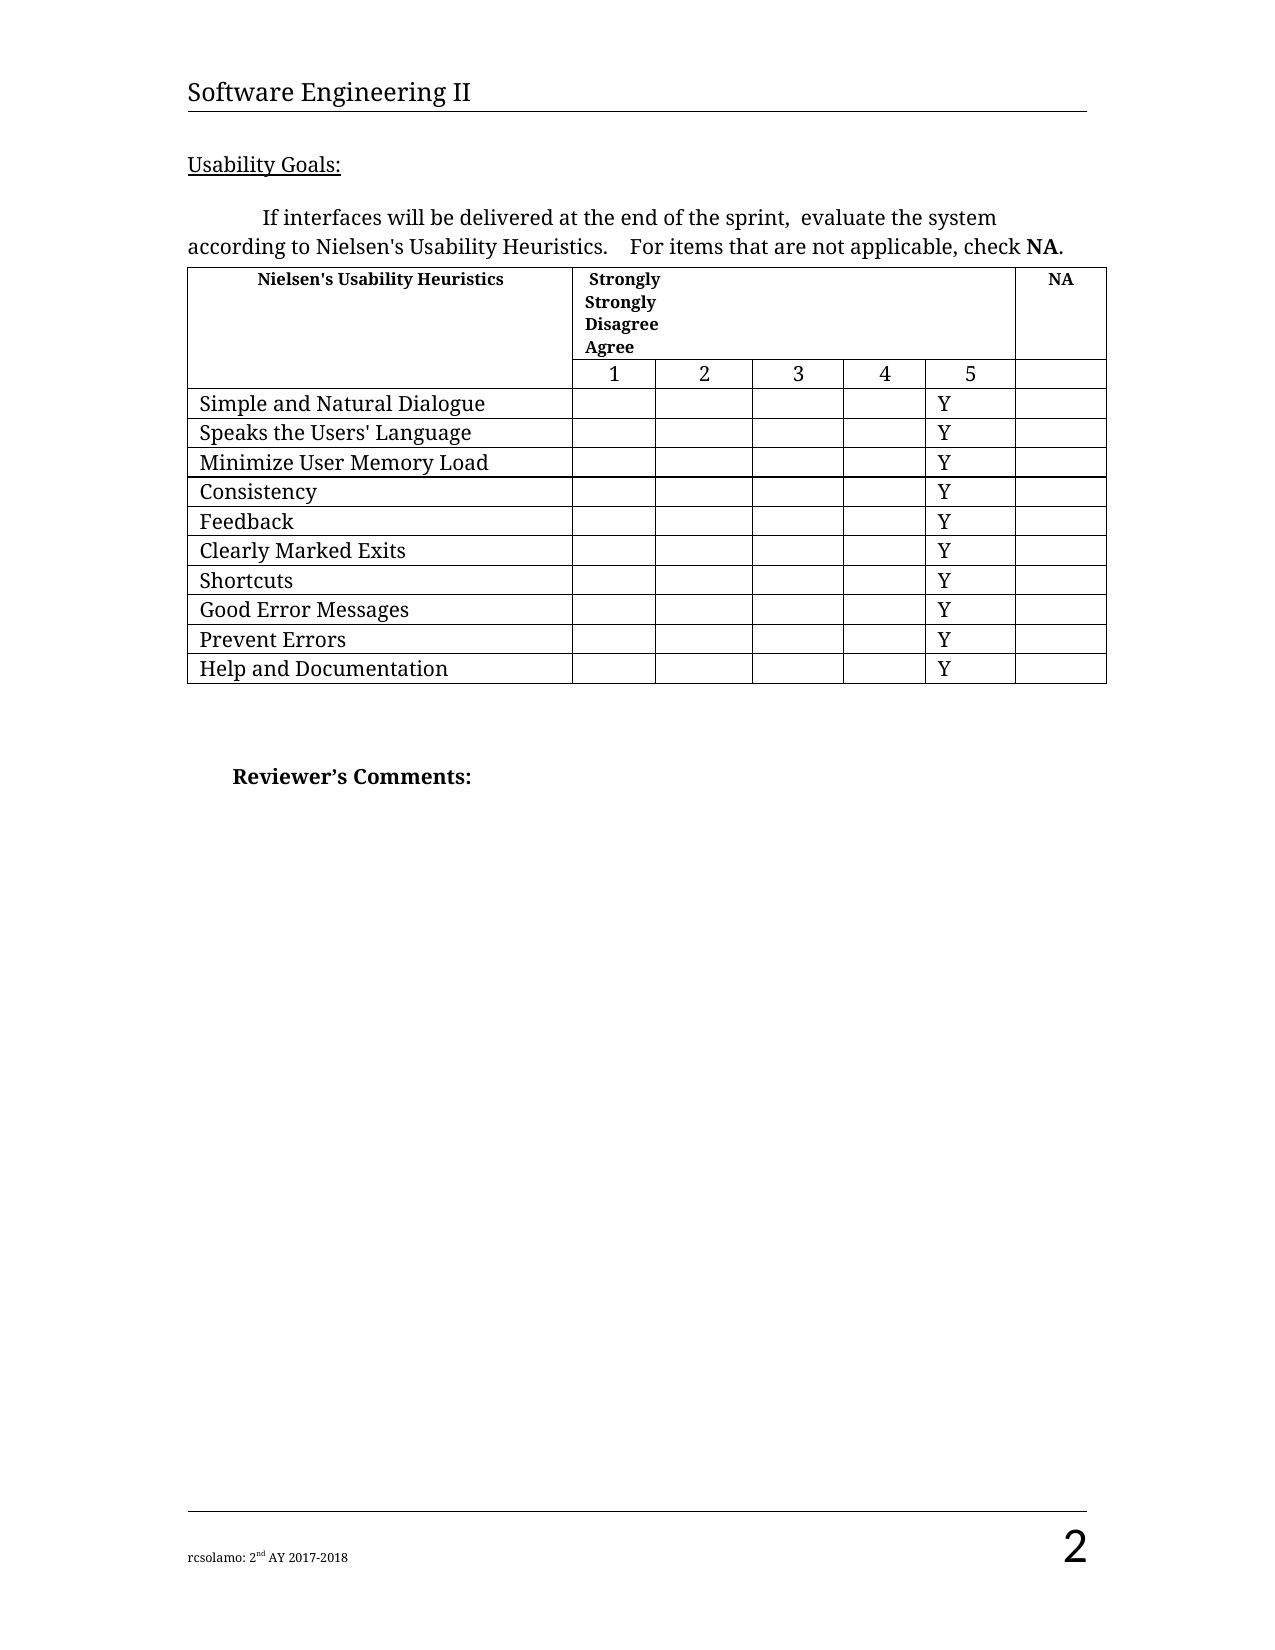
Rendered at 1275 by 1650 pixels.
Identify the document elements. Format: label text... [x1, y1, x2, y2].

table_cell [844, 389, 925, 417]
table_cell [1016, 360, 1106, 388]
table_cell Y [926, 566, 1015, 594]
table_cell Feedback [188, 507, 572, 535]
table_cell [573, 507, 655, 535]
table_cell Y [926, 448, 1015, 476]
table_cell [656, 419, 752, 447]
table_cell [753, 448, 843, 476]
table_cell [573, 448, 655, 476]
table_cell [844, 654, 925, 683]
table_cell [844, 448, 925, 476]
table_cell [753, 536, 843, 565]
table_cell [656, 536, 752, 565]
table_header NA [1016, 268, 1106, 358]
table_cell 1 [573, 360, 655, 388]
table_cell [573, 536, 655, 565]
table_cell [656, 654, 752, 683]
table_cell [1016, 566, 1106, 594]
table_cell Help and Documentation [188, 654, 572, 683]
table_cell [1016, 595, 1106, 624]
table_cell [573, 389, 655, 417]
table_cell [844, 536, 925, 565]
table_cell Y [926, 419, 1015, 447]
table_cell 3 [753, 360, 843, 388]
table_cell [573, 595, 655, 624]
table_cell Y [926, 389, 1015, 417]
text Usability Goals: [187, 150, 1087, 178]
table_cell [1016, 654, 1106, 683]
table_cell [844, 595, 925, 624]
table_cell [656, 595, 752, 624]
table_cell Shortcuts [188, 566, 572, 594]
table_cell Y [926, 507, 1015, 535]
table_cell Minimize User Memory Load [188, 448, 572, 476]
table_cell [656, 478, 752, 506]
table_cell [656, 389, 752, 417]
table_cell Y [926, 478, 1015, 506]
table_cell [753, 595, 843, 624]
table_cell [844, 507, 925, 535]
table_cell [573, 478, 655, 506]
table_cell [573, 654, 655, 683]
table_cell [753, 507, 843, 535]
table_cell [573, 419, 655, 447]
table_cell [1016, 448, 1106, 476]
table_header Strongly Strongly Disagree Agree [573, 268, 1015, 358]
table_cell [573, 566, 655, 594]
table_cell [656, 448, 752, 476]
table_cell Y [926, 625, 1015, 653]
table_cell Clearly Marked Exits [188, 536, 572, 565]
table_cell [1016, 536, 1106, 565]
table_cell [1016, 478, 1106, 506]
table_cell Prevent Errors [188, 625, 572, 653]
table_cell [656, 566, 752, 594]
table_cell [1016, 507, 1106, 535]
table_cell [844, 419, 925, 447]
table_cell [844, 566, 925, 594]
table_cell 5 [926, 360, 1015, 388]
table_cell Y [926, 595, 1015, 624]
table_cell Consistency [188, 478, 572, 506]
table_cell [753, 389, 843, 417]
table_header Nielsen's Usability Heuristics [188, 268, 572, 388]
table_cell [844, 625, 925, 653]
subtitle If interfaces will be delivered at the end of the sprint, evaluate the system according to Nielsen's Usability Heuristics. For items that are not applicable, check NA. [187, 203, 1087, 260]
table_cell [844, 478, 925, 506]
table_cell Y [926, 654, 1015, 683]
table_cell [656, 625, 752, 653]
table_cell [1016, 389, 1106, 417]
table_cell [1016, 625, 1106, 653]
table_cell 4 [844, 360, 925, 388]
table_cell 2 [656, 360, 752, 388]
table_cell Good Error Messages [188, 595, 572, 624]
table_cell Y [926, 536, 1015, 565]
table_cell [753, 566, 843, 594]
table_cell [753, 625, 843, 653]
table_cell [753, 419, 843, 447]
table_cell [656, 507, 752, 535]
table_cell [1016, 419, 1106, 447]
table_cell [573, 625, 655, 653]
table_cell Speaks the Users' Language [188, 419, 572, 447]
table_cell Simple and Natural Dialogue [188, 389, 572, 417]
table_cell [753, 654, 843, 683]
table_cell [753, 478, 843, 506]
subtitle Reviewer’s Comments: [187, 762, 1087, 819]
